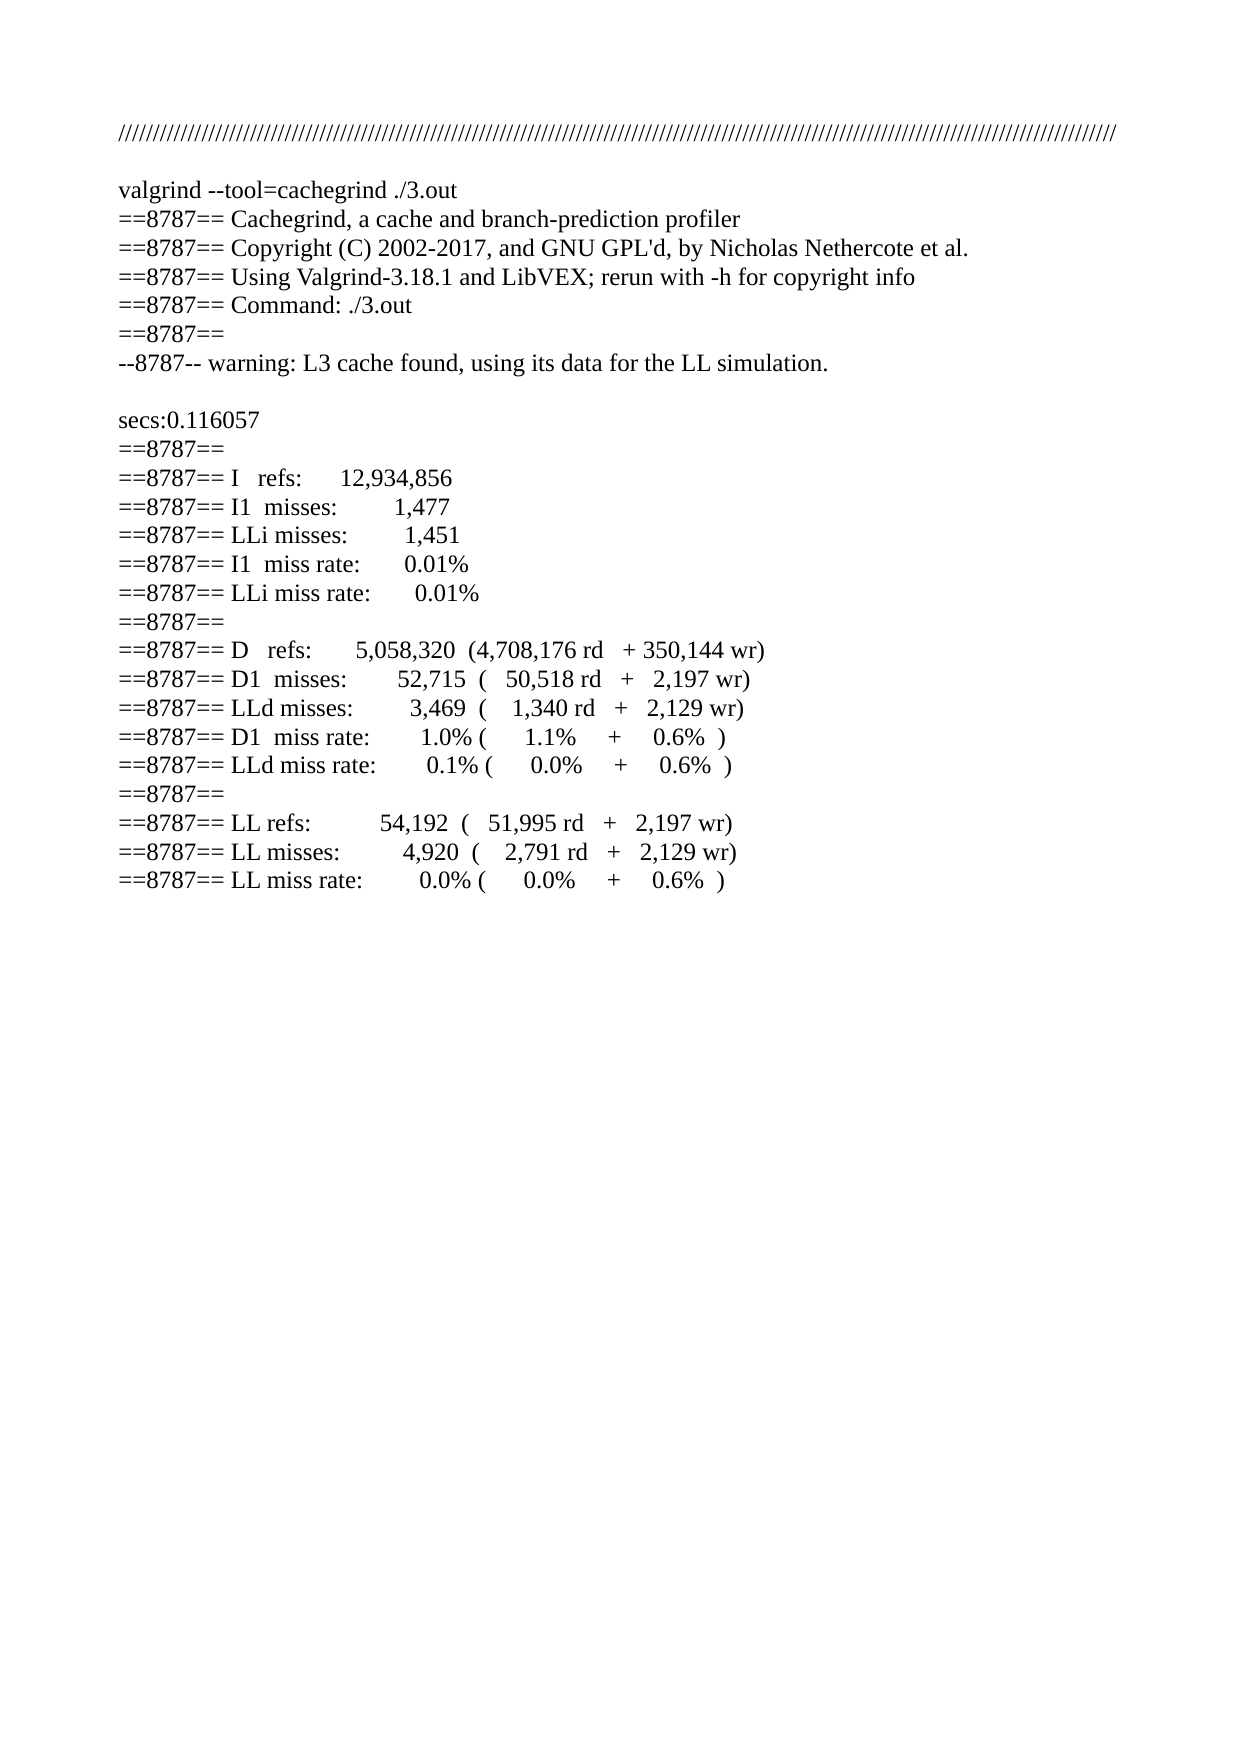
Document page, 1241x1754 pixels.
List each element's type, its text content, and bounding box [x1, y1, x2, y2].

text ==8787== LLd miss rate: 0.1% ( 0.0% + 0.6% ) [118, 751, 1122, 779]
text ==8787== D1 miss rate: 1.0% ( 1.1% + 0.6% ) [118, 722, 1122, 751]
text ==8787== LLi misses: 1,451 [118, 521, 1122, 549]
text //////////////////////////////////////////////////////////////////////////////////////////////////////////////////////////////////////////////// [118, 118, 1122, 147]
text ==8787== LL misses: 4,920 ( 2,791 rd + 2,129 wr) [118, 837, 1122, 866]
text ==8787== Cachegrind, a cache and branch-prediction profiler [118, 204, 1122, 233]
text ==8787== Using Valgrind-3.18.1 and LibVEX; rerun with -h for copyright info [118, 262, 1122, 291]
text ==8787== I1 miss rate: 0.01% [118, 549, 1122, 578]
text ==8787== D1 misses: 52,715 ( 50,518 rd + 2,197 wr) [118, 664, 1122, 693]
text ==8787== I1 misses: 1,477 [118, 492, 1122, 521]
text --8787-- warning: L3 cache found, using its data for the LL simulation. [118, 348, 1122, 377]
text ==8787== LLi miss rate: 0.01% [118, 578, 1122, 607]
text ==8787== LL refs: 54,192 ( 51,995 rd + 2,197 wr) [118, 808, 1122, 837]
text ==8787== D refs: 5,058,320 (4,708,176 rd + 350,144 wr) [118, 636, 1122, 664]
text ==8787== Command: ./3.out [118, 291, 1122, 319]
text ==8787== [118, 607, 1122, 636]
text secs:0.116057 [118, 406, 1122, 434]
text ==8787== LLd misses: 3,469 ( 1,340 rd + 2,129 wr) [118, 693, 1122, 722]
text ==8787== [118, 319, 1122, 348]
text ==8787== LL miss rate: 0.0% ( 0.0% + 0.6% ) [118, 866, 1122, 894]
text ==8787== I refs: 12,934,856 [118, 463, 1122, 492]
text ==8787== [118, 779, 1122, 808]
text valgrind --tool=cachegrind ./3.out [118, 176, 1122, 204]
text ==8787== Copyright (C) 2002-2017, and GNU GPL'd, by Nicholas Nethercote et al. [118, 233, 1122, 262]
text ==8787== [118, 434, 1122, 463]
